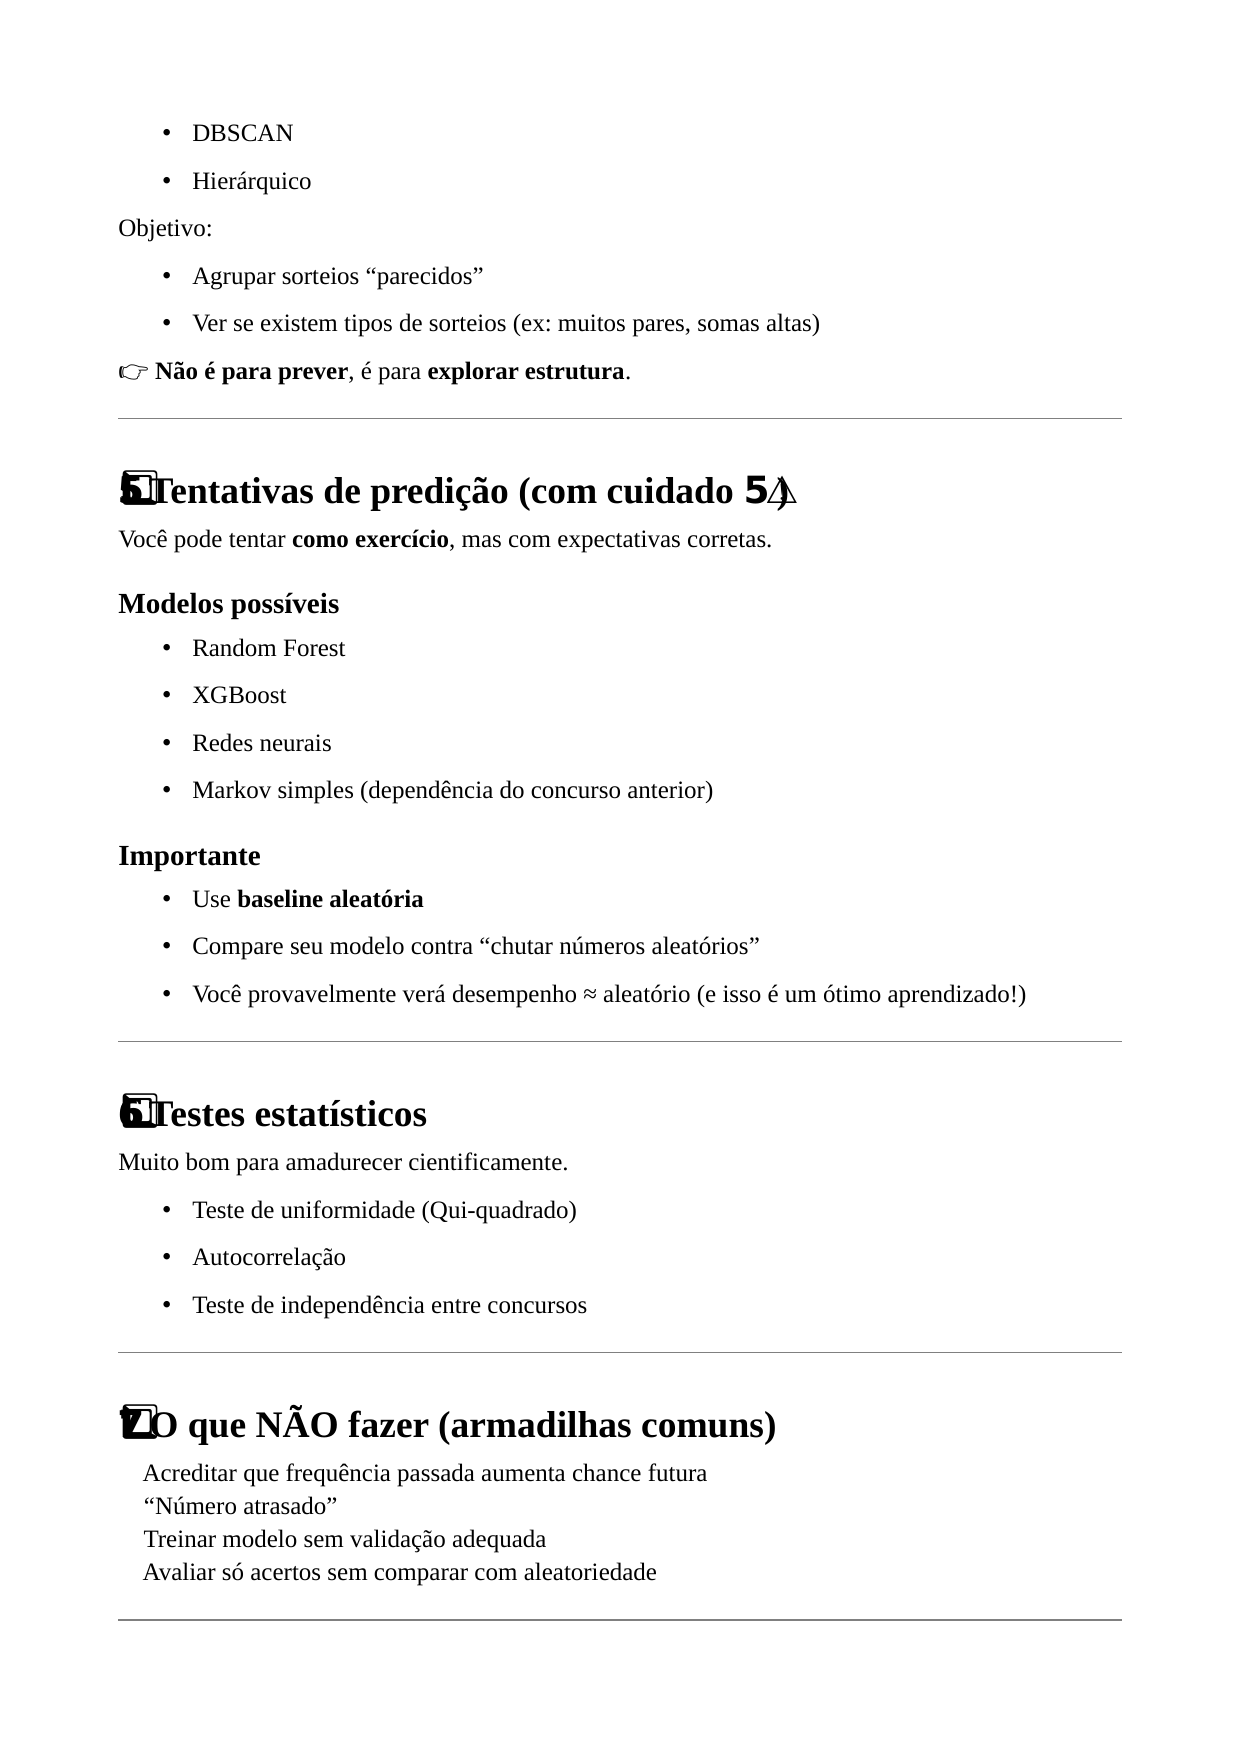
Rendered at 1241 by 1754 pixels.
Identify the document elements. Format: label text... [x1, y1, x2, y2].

text Objetivo: [118, 213, 1122, 242]
list Markov simples (dependência do concurso anterior) [162, 776, 1122, 804]
text Você pode tentar como exercício, mas com expectativas corretas. [118, 524, 1122, 553]
list Agrupar sorteios “parecidos” [162, 261, 1122, 290]
list Teste de independência entre concursos [162, 1290, 1122, 1319]
list Você provavelmente verá desempenho ≈ aleatório (e isso é um ótimo aprendizado!) [162, 979, 1122, 1008]
text ❌ Acreditar que frequência passada aumenta chance futura ❌ “Número atrasado” ❌ Treinar modelo sem validação adequada ❌ Avaliar só acertos sem comparar com aleatoriedade [118, 1458, 1122, 1586]
text 👉 Não é para prever, é para explorar estrutura. [118, 356, 1122, 385]
subtitle 6️⃣ Testes estatísticos [118, 1092, 1122, 1135]
subtitle Importante [118, 838, 1122, 871]
list Compare seu modelo contra “chutar números aleatórios” [162, 931, 1122, 960]
list Hierárquico [162, 166, 1122, 194]
list Teste de uniformidade (Qui-quadrado) [162, 1195, 1122, 1224]
list Redes neurais [162, 728, 1122, 757]
subtitle 7️⃣ O que NÃO fazer (armadilhas comuns) [118, 1403, 1122, 1446]
list Autocorrelação [162, 1242, 1122, 1271]
list Random Forest [162, 633, 1122, 661]
list XGBoost [162, 680, 1122, 709]
subtitle 5️⃣ Tentativas de predição (com cuidado ⚠️) [118, 469, 1122, 512]
subtitle Modelos possíveis [118, 587, 1122, 620]
list Ver se existem tipos de sorteios (ex: muitos pares, somas altas) [162, 308, 1122, 337]
list Use baseline aleatória [162, 884, 1122, 912]
list DBSCAN [162, 118, 1122, 147]
text Muito bom para amadurecer cientificamente. [118, 1147, 1122, 1176]
